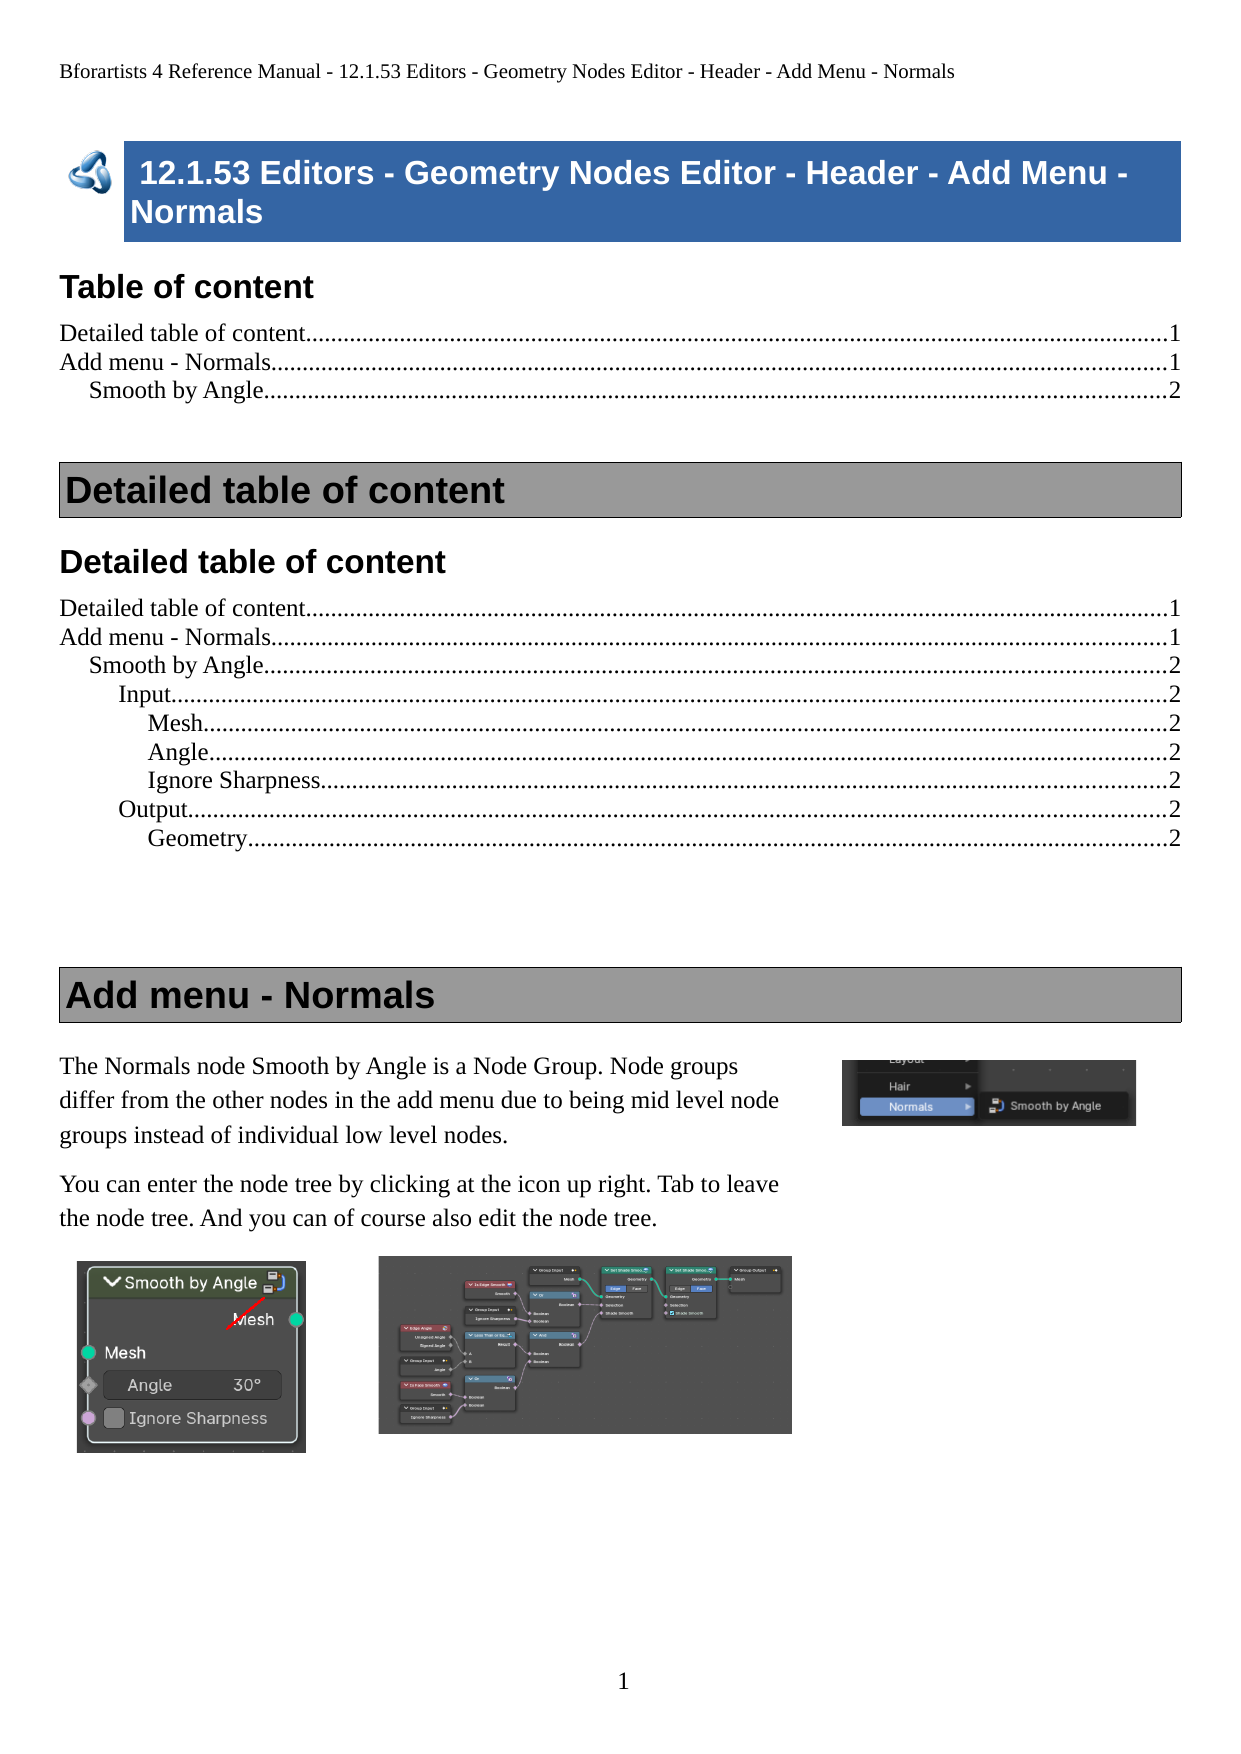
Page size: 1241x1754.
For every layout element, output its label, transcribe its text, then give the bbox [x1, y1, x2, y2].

text Ignore Sharpness 2 [147, 765, 1181, 794]
text Angle 2 [147, 737, 1181, 765]
text Detailed table of content 1 [59, 318, 1181, 347]
text Input 2 [118, 679, 1181, 708]
text Smooth by Angle 2 [88, 375, 1181, 404]
text Mesh 2 [147, 708, 1181, 737]
text The Normals node Smooth by Angle is a Node Group. Node groups differ from the other nodes in the add menu due to being mid level node groups instead of individual low level nodes. [59, 1051, 1181, 1148]
subtitle Detailed table of content [59, 542, 1181, 580]
table_header [59, 141, 124, 242]
picture [76, 1261, 306, 1453]
text Detailed table of content 1 [59, 593, 1181, 622]
picture [378, 1256, 792, 1434]
text You can enter the node tree by clicking at the icon up right. Tab to leave the node tree. And you can of course also edit the node tree. [59, 1169, 1181, 1232]
table_header Detailed table of content [60, 463, 1181, 517]
text Add menu - Normals 1 [59, 347, 1181, 375]
text Output 2 [118, 794, 1181, 823]
text Smooth by Angle 2 [88, 650, 1181, 679]
text Geometry 2 [147, 823, 1181, 852]
table_header 12.1.53 Editors - Geometry Nodes Editor - Header - Add Menu - Normals [124, 141, 1181, 242]
subtitle Table of content [59, 267, 1181, 305]
picture [65, 147, 114, 197]
picture [842, 1060, 1137, 1126]
table_header Add menu - Normals [60, 968, 1181, 1022]
text Add menu - Normals 1 [59, 622, 1181, 650]
